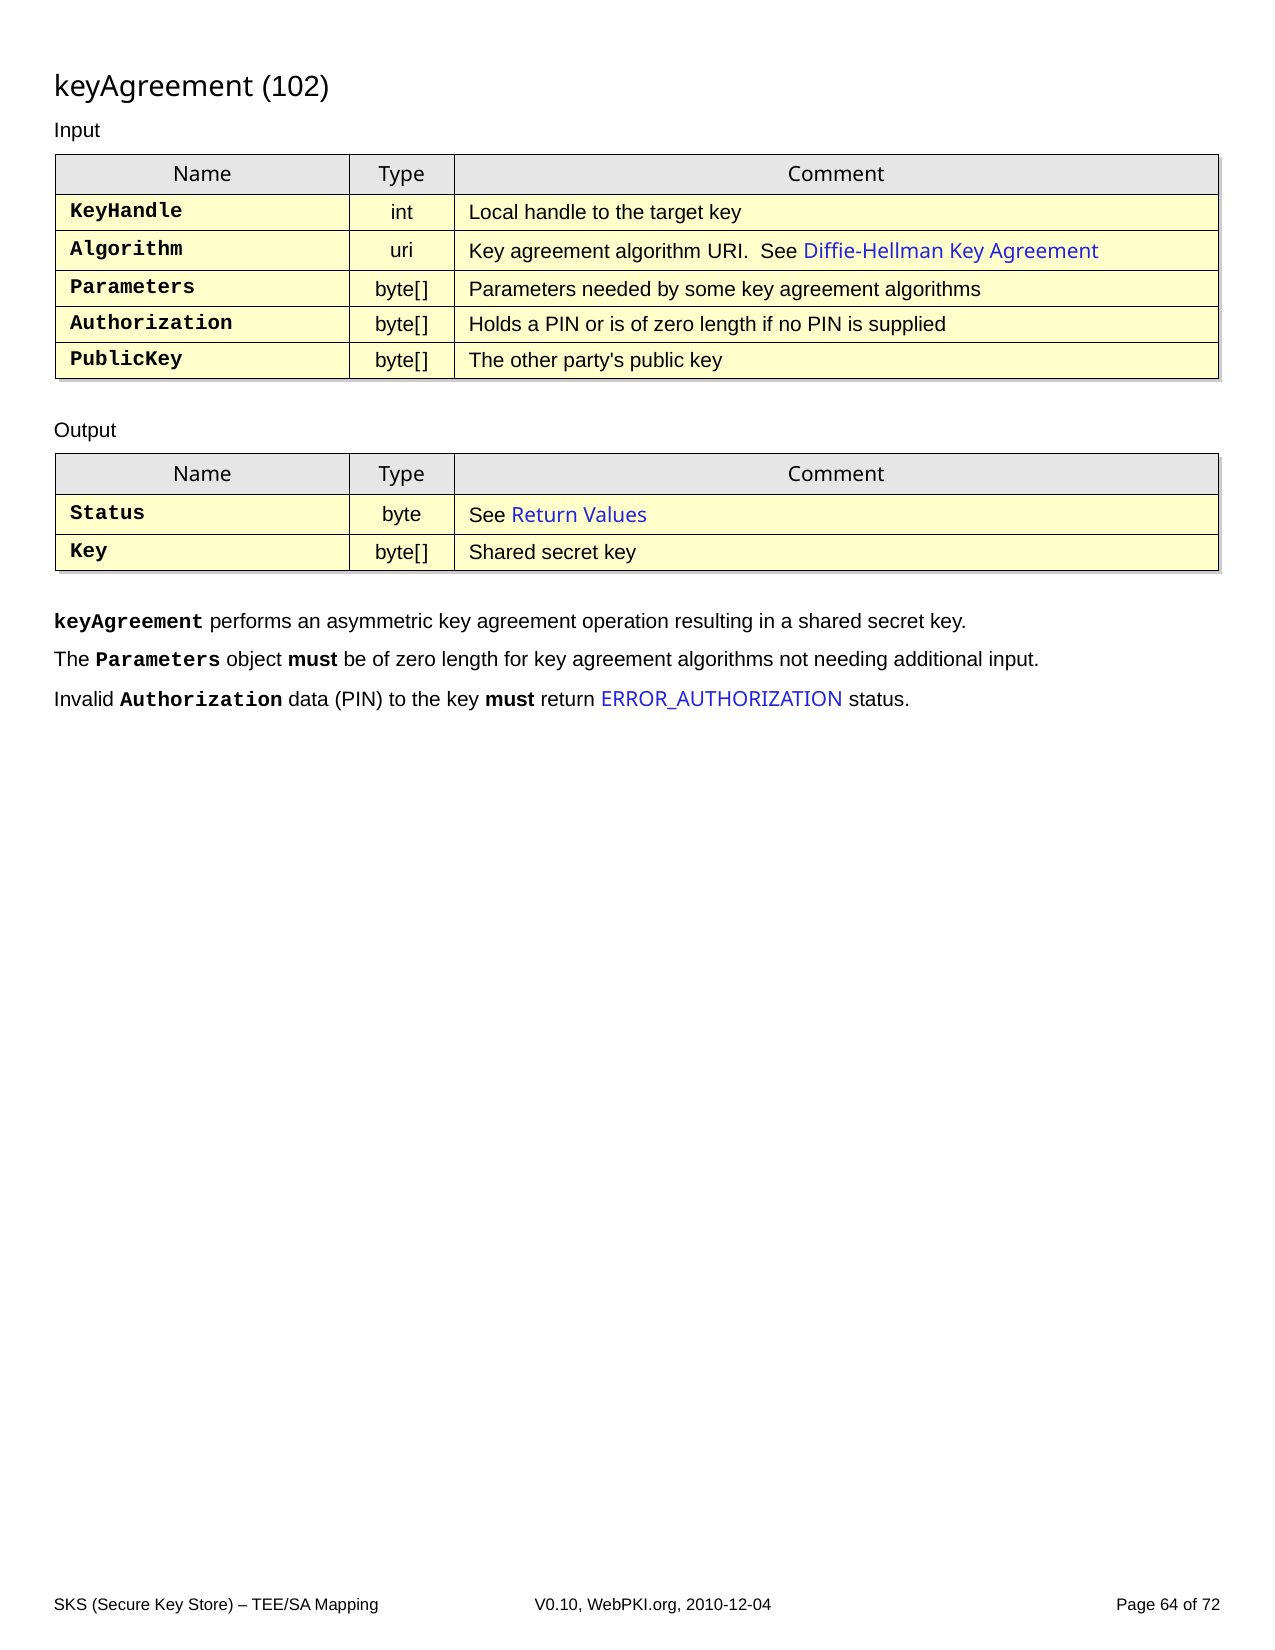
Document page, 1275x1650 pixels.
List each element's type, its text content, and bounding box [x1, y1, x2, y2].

table_cell byte⁮[ ] [350, 271, 454, 306]
table_cell Holds a PIN or is of zero length if no PIN is supplied [455, 307, 1218, 342]
table_cell Local handle to the target key [455, 195, 1218, 230]
table_cell See Return Values [455, 495, 1218, 534]
text Invalid Authorization data (PIN) to the key must return ERROR_AUTHORIZATION status. [54, 684, 1221, 713]
table_header Comment [455, 454, 1218, 494]
table_cell PublicKey [56, 343, 349, 378]
table_cell Status [56, 495, 349, 534]
table_cell byte⁮[ ] [350, 535, 454, 570]
text Input [54, 118, 1221, 142]
table_cell byte⁮[ ] [350, 307, 454, 342]
table_cell byte⁮[ ] [350, 343, 454, 378]
table_cell Parameters needed by some key agreement algorithms [455, 271, 1218, 306]
table_header Type [350, 155, 454, 194]
table_cell Parameters [56, 271, 349, 306]
subtitle keyAgreement (102) [54, 66, 1221, 105]
table_header Name [56, 155, 349, 194]
table_cell The other party's public key [455, 343, 1218, 378]
table_cell byte [350, 495, 454, 534]
table_cell Algorithm [56, 231, 349, 270]
text The Parameters object must be of zero length for key agreement algorithms not needing additional input. [54, 647, 1221, 673]
table_header Comment [455, 155, 1218, 194]
text keyAgreement performs an asymmetric key agreement operation resulting in a shared secret key. [54, 609, 1221, 635]
table_cell KeyHandle [56, 195, 349, 230]
table_cell Key [56, 535, 349, 570]
table_header Type [350, 454, 454, 494]
table_cell Key agreement algorithm URI. See Diffie-Hellman Key Agreement ‎ [455, 231, 1218, 270]
table_cell Authorization [56, 307, 349, 342]
text Output [54, 417, 1221, 441]
table_header Name [56, 454, 349, 494]
table_cell uri [350, 231, 454, 270]
table_cell int [350, 195, 454, 230]
table_cell Shared secret key [455, 535, 1218, 570]
